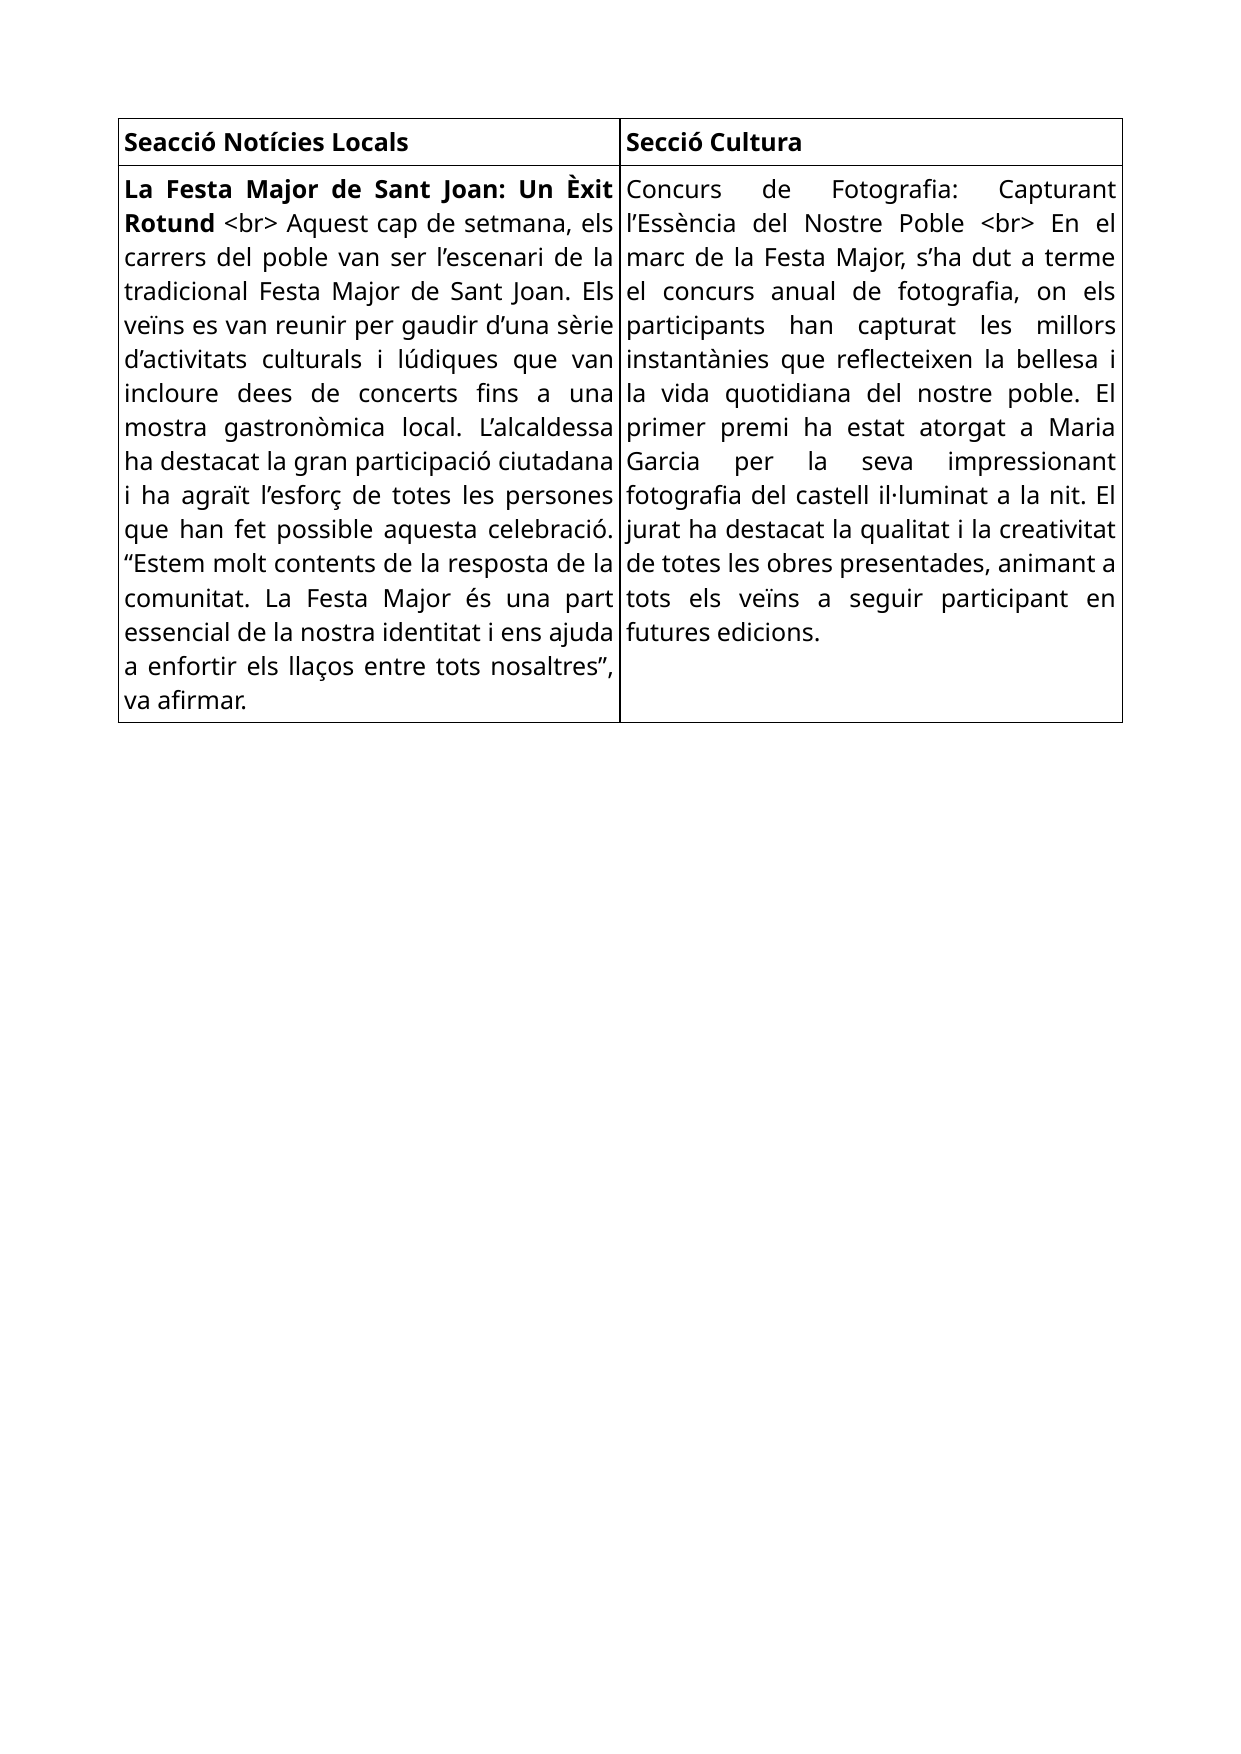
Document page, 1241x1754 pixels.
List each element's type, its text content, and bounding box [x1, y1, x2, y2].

table_cell La Festa Major de Sant Joan: Un Èxit Rotund <br> Aquest cap de setmana, els carrers del poble van ser l’escenari de la tradicional Festa Major de Sant Joan. Els veïns es van reunir per gaudir d’una sèrie d’activitats culturals i lúdiques que van incloure dees de concerts fins a una mostra gastronòmica local. L’alcaldessa ha destacat la gran participació ciutadana i ha agraït l’esforç de totes les persones que han fet possible aquesta celebració. “Estem molt contents de la resposta de la comunitat. La Festa Major és una part essencial de la nostra identitat i ens ajuda a enfortir els llaços entre tots nosaltres”, va afirmar. [119, 166, 619, 722]
table_header Seacció Notícies Locals [119, 119, 619, 165]
table_header Secció Cultura [621, 119, 1122, 165]
table_cell Concurs de Fotografia: Capturant l’Essència del Nostre Poble <br> En el marc de la Festa Major, s’ha dut a terme el concurs anual de fotografia, on els participants han capturat les millors instantànies que reflecteixen la bellesa i la vida quotidiana del nostre poble. El primer premi ha estat atorgat a Maria Garcia per la seva impressionant fotografia del castell il·luminat a la nit. El jurat ha destacat la qualitat i la creativitat de totes les obres presentades, animant a tots els veïns a seguir participant en futures edicions. [621, 166, 1122, 722]
